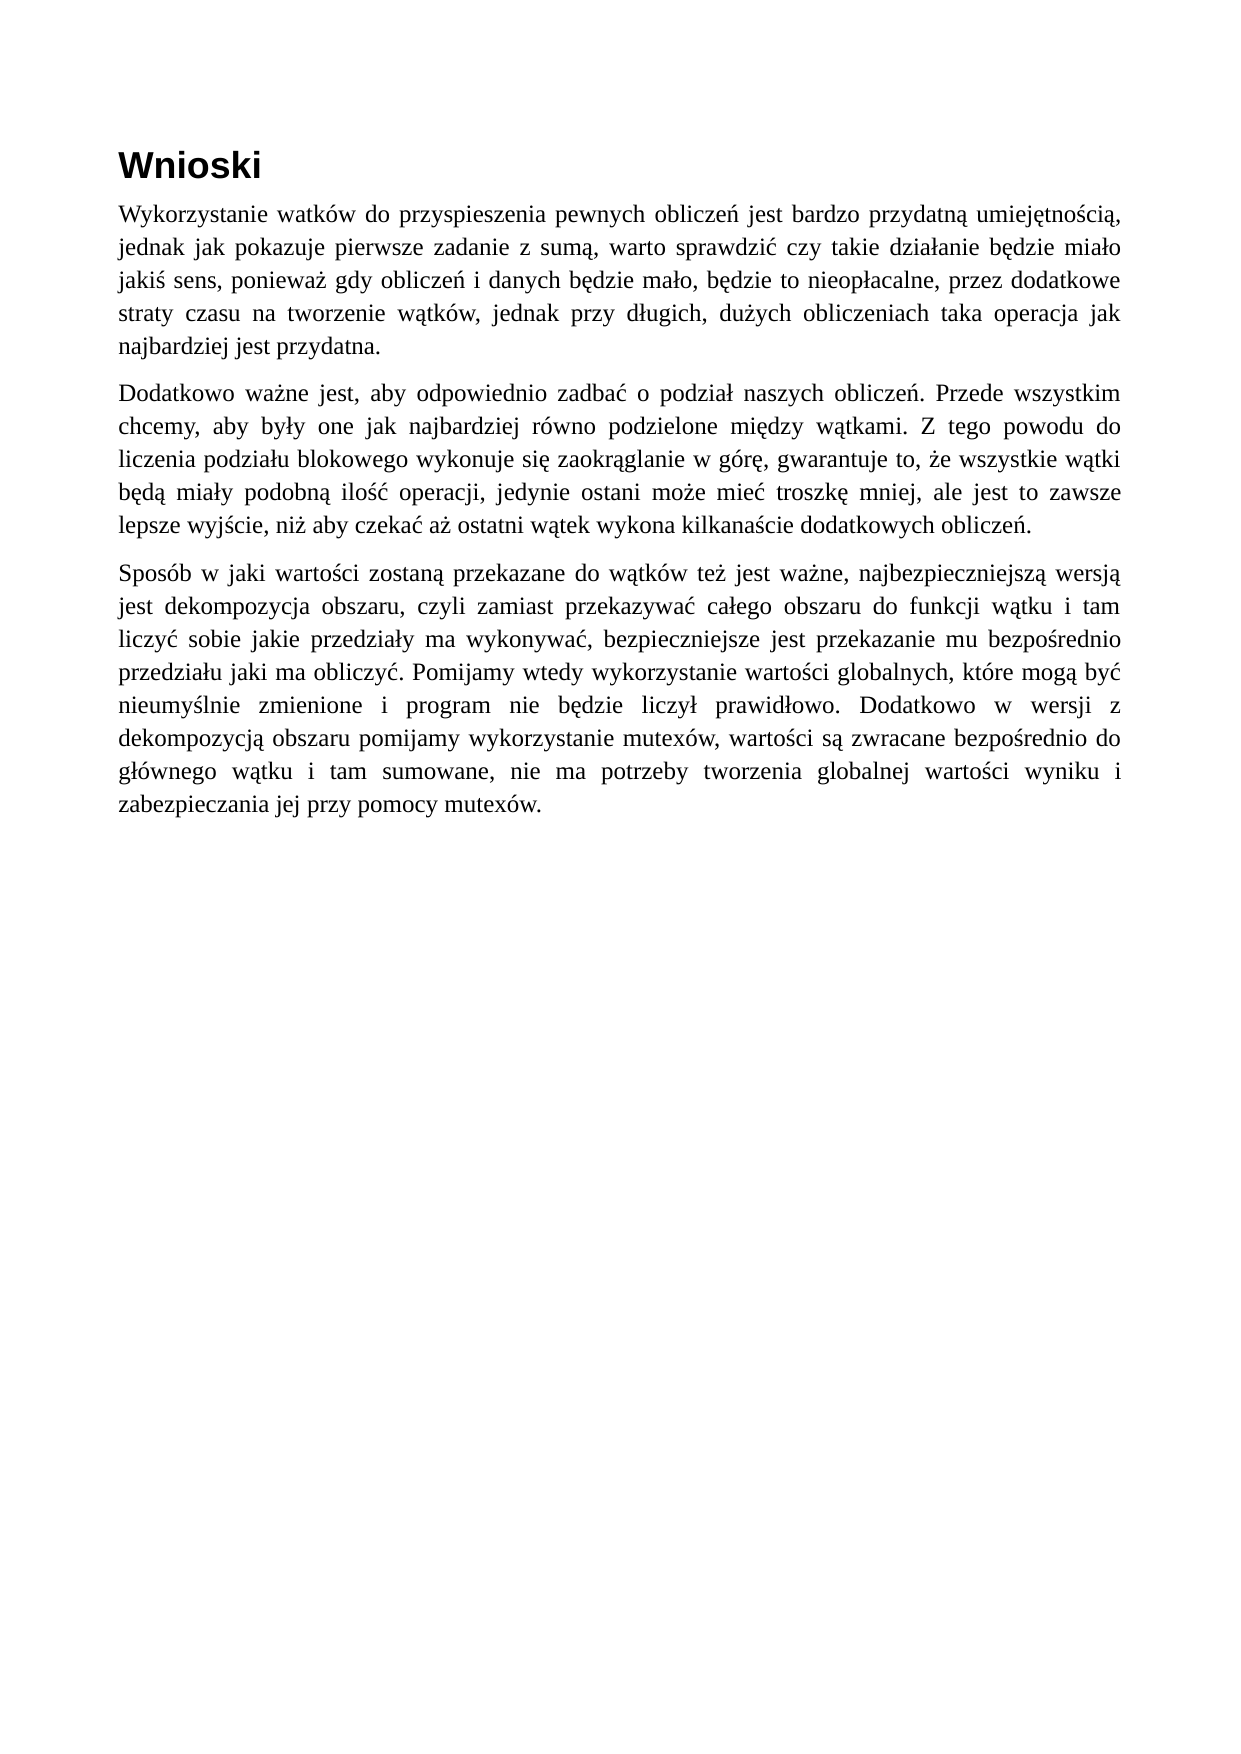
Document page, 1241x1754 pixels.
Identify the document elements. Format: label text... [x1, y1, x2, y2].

text Sposób w jaki wartości zostaną przekazane do wątków też jest ważne, najbezpieczniejszą wersją jest dekompozycja obszaru, czyli zamiast przekazywać całego obszaru do funkcji wątku i tam liczyć sobie jakie przedziały ma wykonywać, bezpieczniejsze jest przekazanie mu bezpośrednio przedziału jaki ma obliczyć. Pomijamy wtedy wykorzystanie wartości globalnych, które mogą być nieumyślnie zmienione i program nie będzie liczył prawidłowo. Dodatkowo w wersji z dekompozycją obszaru pomijamy wykorzystanie mutexów, wartości są zwracane bezpośrednio do głównego wątku i tam sumowane, nie ma potrzeby tworzenia globalnej wartości wyniku i zabezpieczania jej przy pomocy mutexów. [118, 558, 1122, 818]
text Dodatkowo ważne jest, aby odpowiednio zadbać o podział naszych obliczeń. Przede wszystkim chcemy, aby były one jak najbardziej równo podzielone między wątkami. Z tego powodu do liczenia podziału blokowego wykonuje się zaokrąglanie w górę, gwarantuje to, że wszystkie wątki będą miały podobną ilość operacji, jedynie ostani może mieć troszkę mniej, ale jest to zawsze lepsze wyjście, niż aby czekać aż ostatni wątek wykona kilkanaście dodatkowych obliczeń. [118, 378, 1122, 539]
subtitle Wnioski [118, 143, 1122, 186]
text Wykorzystanie watków do przyspieszenia pewnych obliczeń jest bardzo przydatną umiejętnością, jednak jak pokazuje pierwsze zadanie z sumą, warto sprawdzić czy takie działanie będzie miało jakiś sens, ponieważ gdy obliczeń i danych będzie mało, będzie to nieopłacalne, przez dodatkowe straty czasu na tworzenie wątków, jednak przy długich, dużych obliczeniach taka operacja jak najbardziej jest przydatna. [118, 199, 1122, 359]
